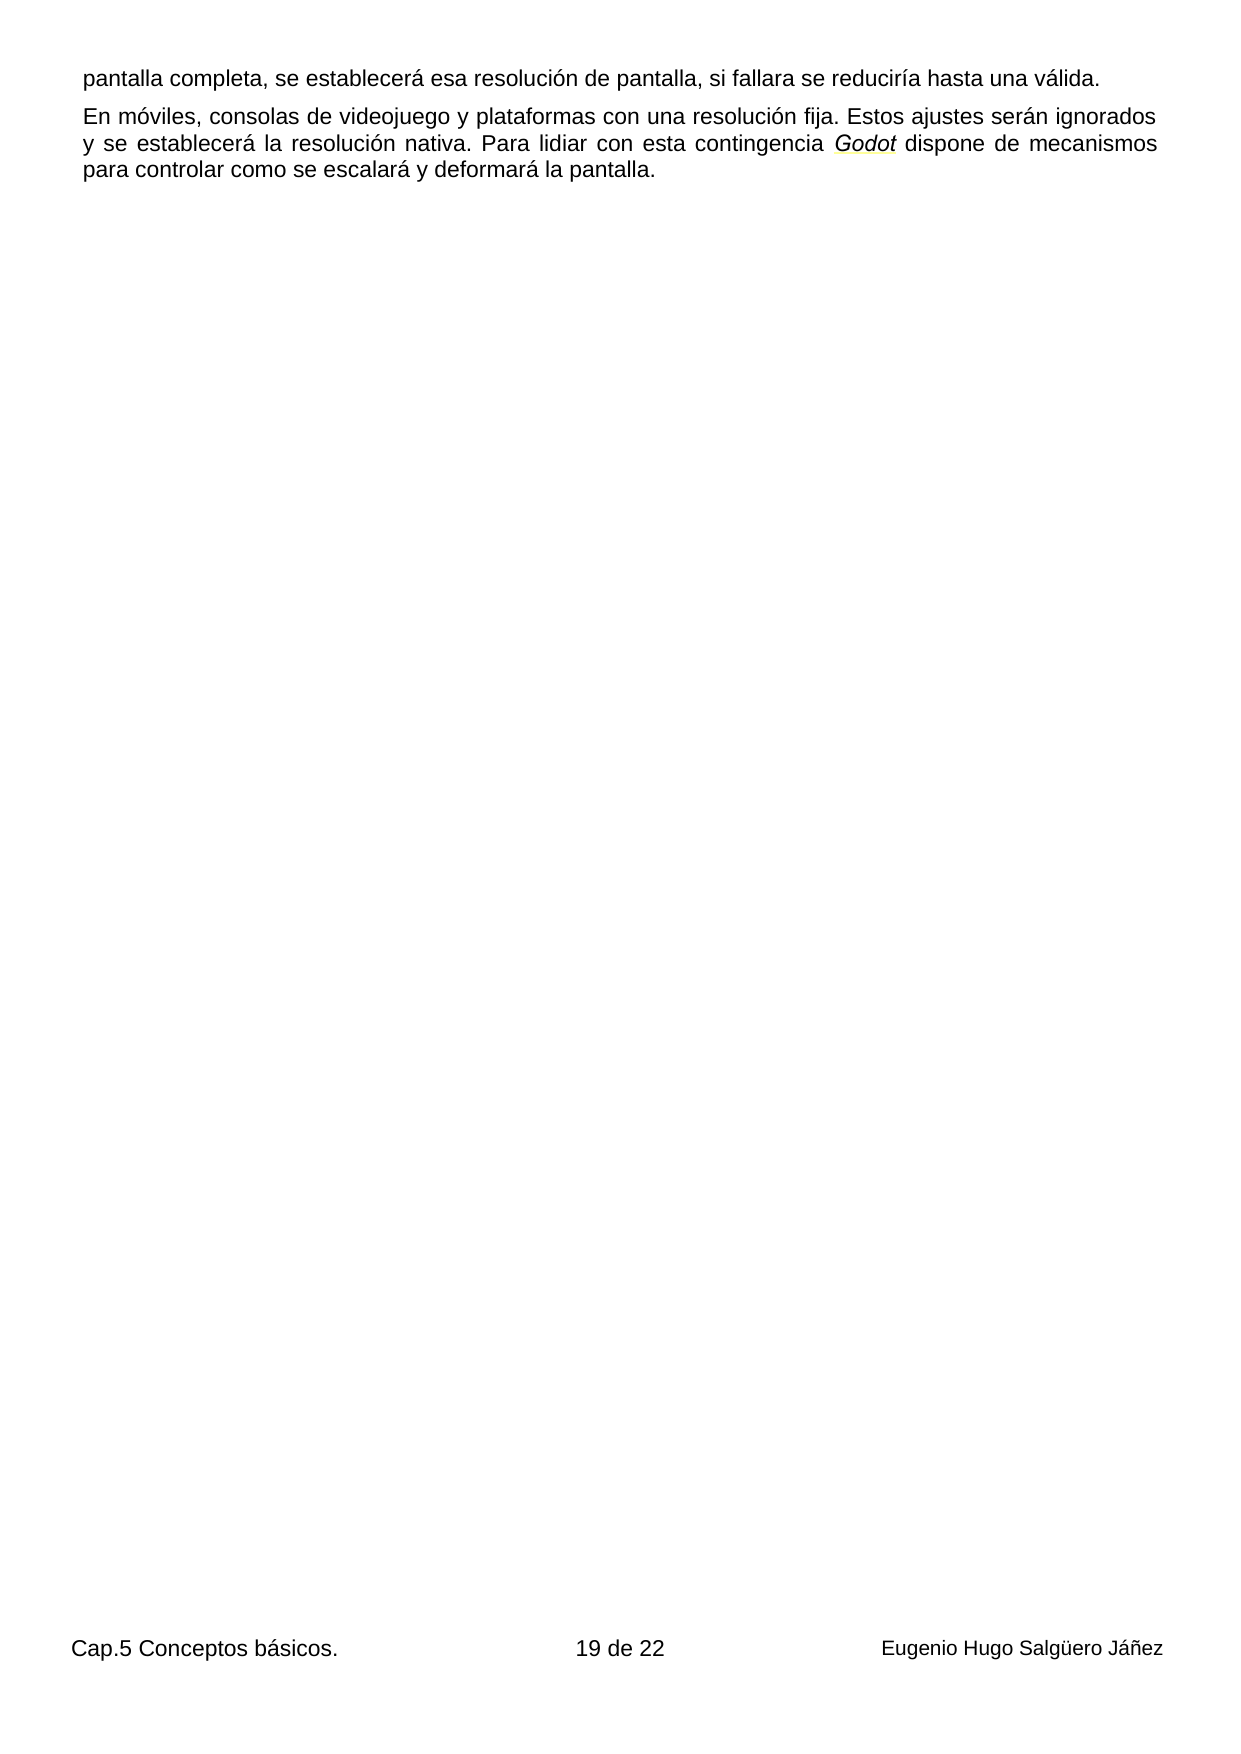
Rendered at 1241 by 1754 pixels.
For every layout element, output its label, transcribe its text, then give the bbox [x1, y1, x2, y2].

text En móviles, consolas de videojuego y plataformas con una resolución fija. Estos ajustes serán ignorados y se establecerá la resolución nativa. Para lidiar con esta contingencia Godot dispone de mecanismos para controlar como se escalará y deformará la pantalla. [83, 103, 1158, 182]
text pantalla completa, se establecerá esa resolución de pantalla, si fallara se reduciría hasta una válida. [83, 65, 1158, 91]
